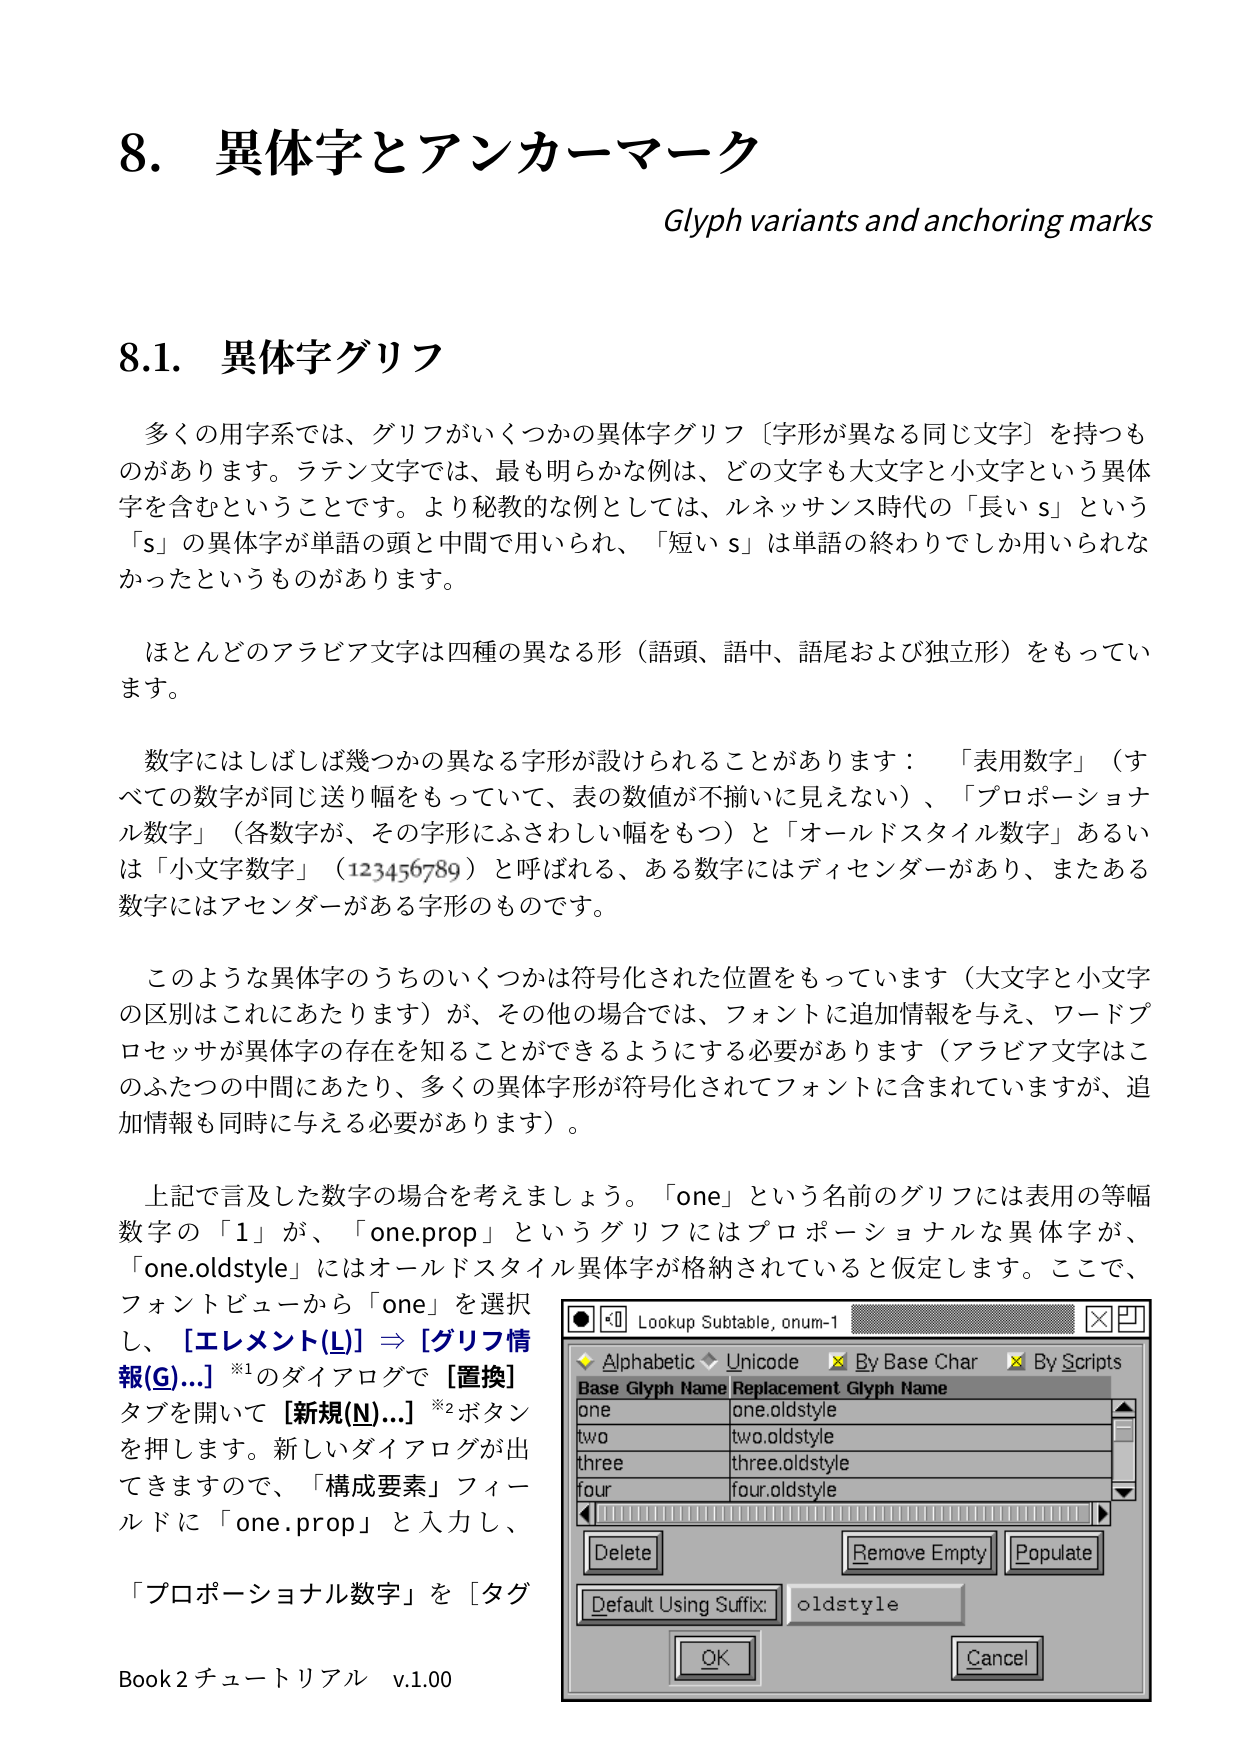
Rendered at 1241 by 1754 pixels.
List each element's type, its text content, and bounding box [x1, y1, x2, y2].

text このような異体字のうちのいくつかは符号化された位置をもっています（大文字と小文字の区別はこれにあたります）が、その他の場合では、フォントに追加情報を与え、ワードプロセッサが異体字の存在を知ることができるようにする必要があります（アラビア文字はこのふたつの中間にあたり、多くの異体字形が符号化されてフォントに含まれていますが、追加情報も同時に与える必要があります）。 [118, 937, 1152, 1140]
picture [561, 1299, 1152, 1702]
text 上記で言及した数字の場合を考えましょう。「one」という名前のグリフには表用の等幅数字の「1」が、「one.prop」というグリフにはプロポーショナルな異体字が、「one.oldstyle」にはオールドスタイル異体字が格納されていると仮定します。ここで、フォントビューから「one」を選択し、［エレメント(L)］⇒［グリフ情報(G)...］※1のダイアログで［置換］タブを開いて［新規(N)...］※2ボタンを押します。新しいダイアログが出てきますので、「構成要素」フィールドに「one.prop」と入力し、「プロポーショナル数字」を［タグ [118, 1154, 1152, 1611]
text 数字にはしばしば幾つかの異なる字形が設けられることがあります： 「表用数字」（すべての数字が同じ送り幅をもっていて、表の数値が不揃いに見えない）、「プロポーショナル数字」（各数字が、その字形にふさわしい幅をもつ）と「オールドスタイル数字」あるいは「小文字数字」（）と呼ばれる、ある数字にはディセンダーがあり、またある数字にはアセンダーがある字形のものです。 [118, 719, 1152, 922]
subtitle Glyph variants and anchoring marks [118, 198, 1152, 240]
picture [346, 857, 466, 886]
subtitle 8. 異体字とアンカーマーク [118, 113, 1152, 185]
text ほとんどのアラビア文字は四種の異なる形（語頭、語中、語尾および独立形）をもっています。 [118, 611, 1152, 705]
text 多くの用字系では、グリフがいくつかの異体字グリフ〔字形が異なる同じ文字〕を持つものがあります。ラテン文字では、最も明らかな例は、どの文字も大文字と小文字という異体字を含むということです。より秘教的な例としては、ルネッサンス時代の「長い s」という「s」の異体字が単語の頭と中間で用いられ、「短い s」は単語の終わりでしか用いられなかったというものがあります。 [118, 386, 1152, 596]
subtitle 8.1. 異体字グリフ [118, 327, 1152, 382]
